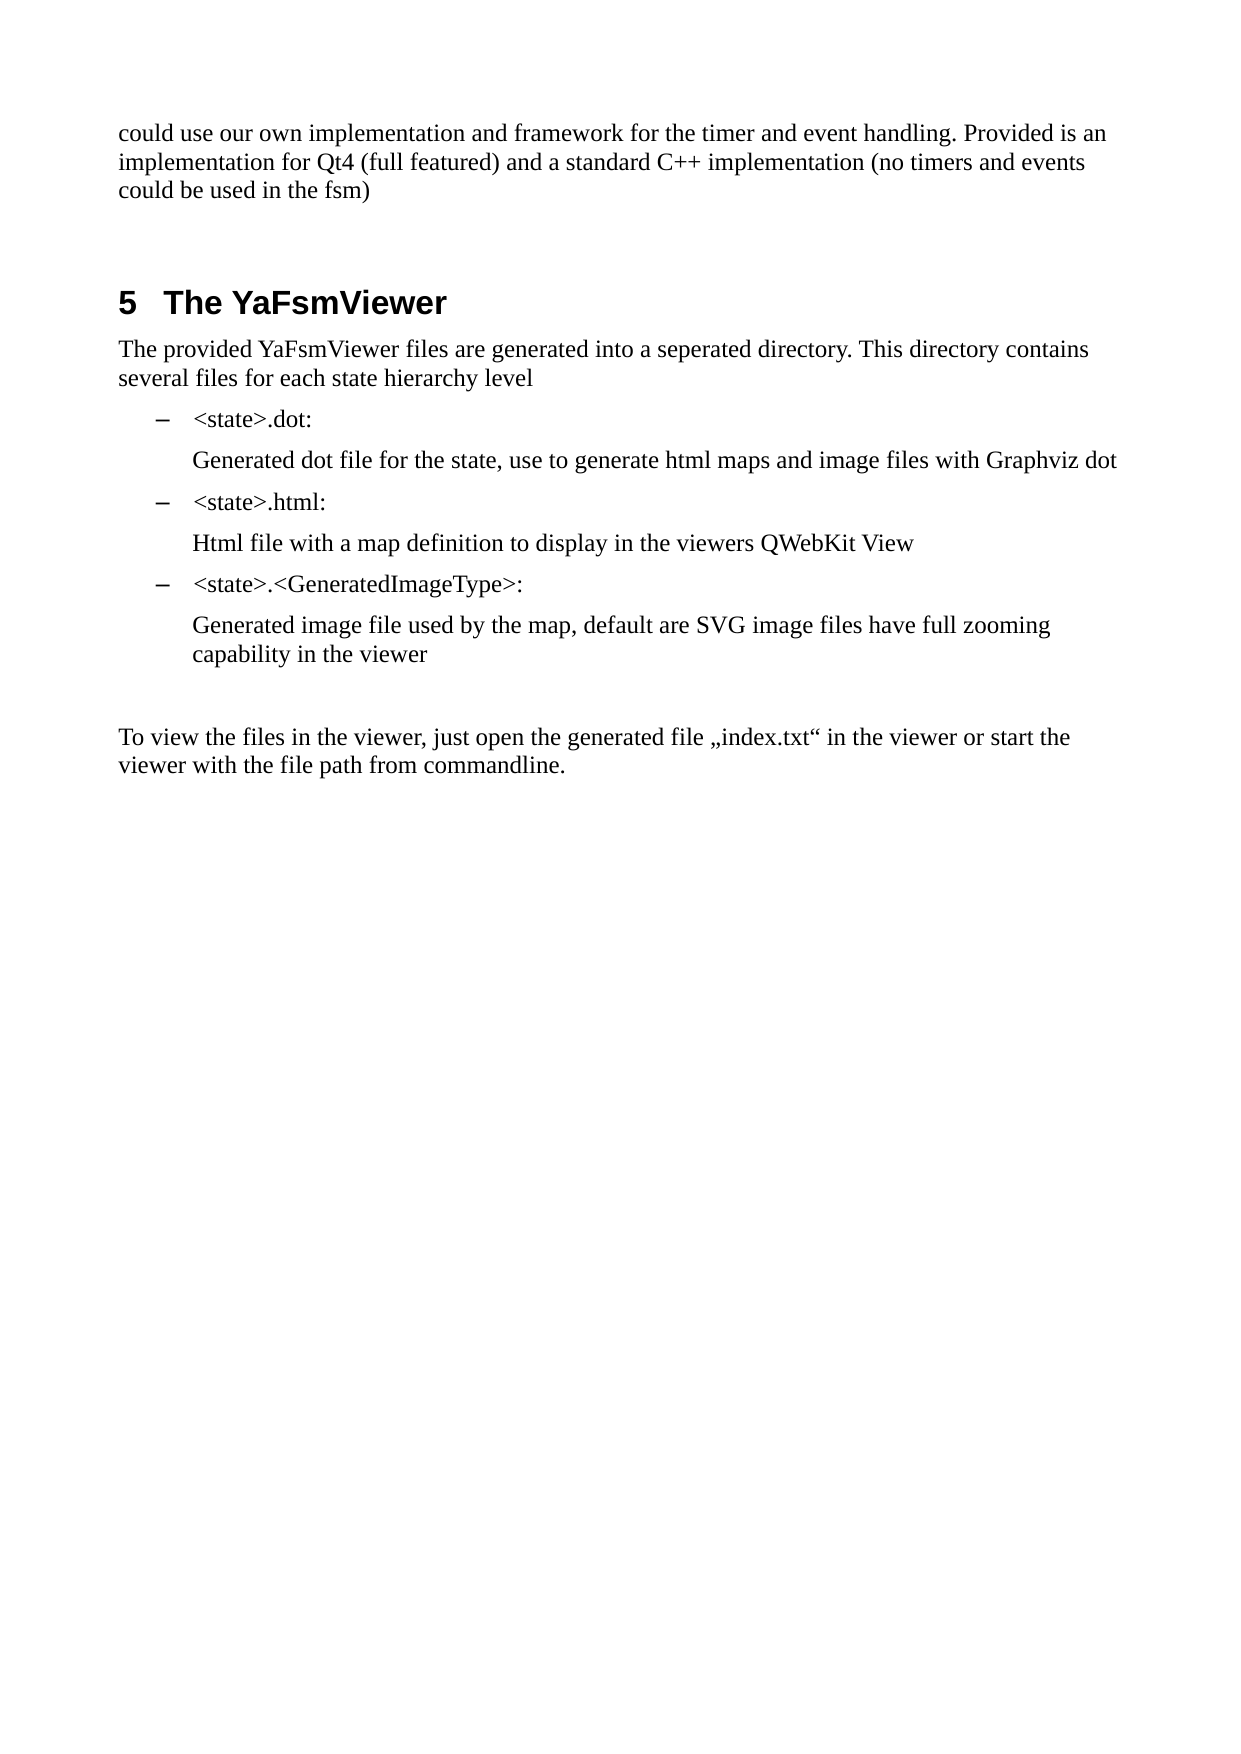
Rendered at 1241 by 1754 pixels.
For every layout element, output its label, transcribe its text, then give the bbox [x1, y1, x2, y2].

text Generated dot file for the state, use to generate html maps and image files with Graphviz dot [192, 446, 1122, 474]
text Html file with a map definition to display in the viewers QWebKit View [192, 528, 1122, 557]
text Generated image file used by the map, default are SVG image files have full zooming capability in the viewer [192, 611, 1122, 668]
text The provided YaFsmViewer files are generated into a seperated directory. This directory contains several files for each state hierarchy level [118, 334, 1122, 392]
subtitle The YaFsmViewer [118, 283, 1122, 322]
list <state>.dot: [156, 404, 1122, 433]
list <state>.<GeneratedImageType>: [156, 569, 1122, 598]
text could use our own implementation and framework for the timer and event handling. Provided is an implementation for Qt4 (full featured) and a standard C++ implementation (no timers and events could be used in the fsm) [118, 118, 1122, 204]
list <state>.html: [156, 487, 1122, 516]
text To view the files in the viewer, just open the generated file „index.txt“ in the viewer or start the viewer with the file path from commandline. [118, 722, 1122, 779]
